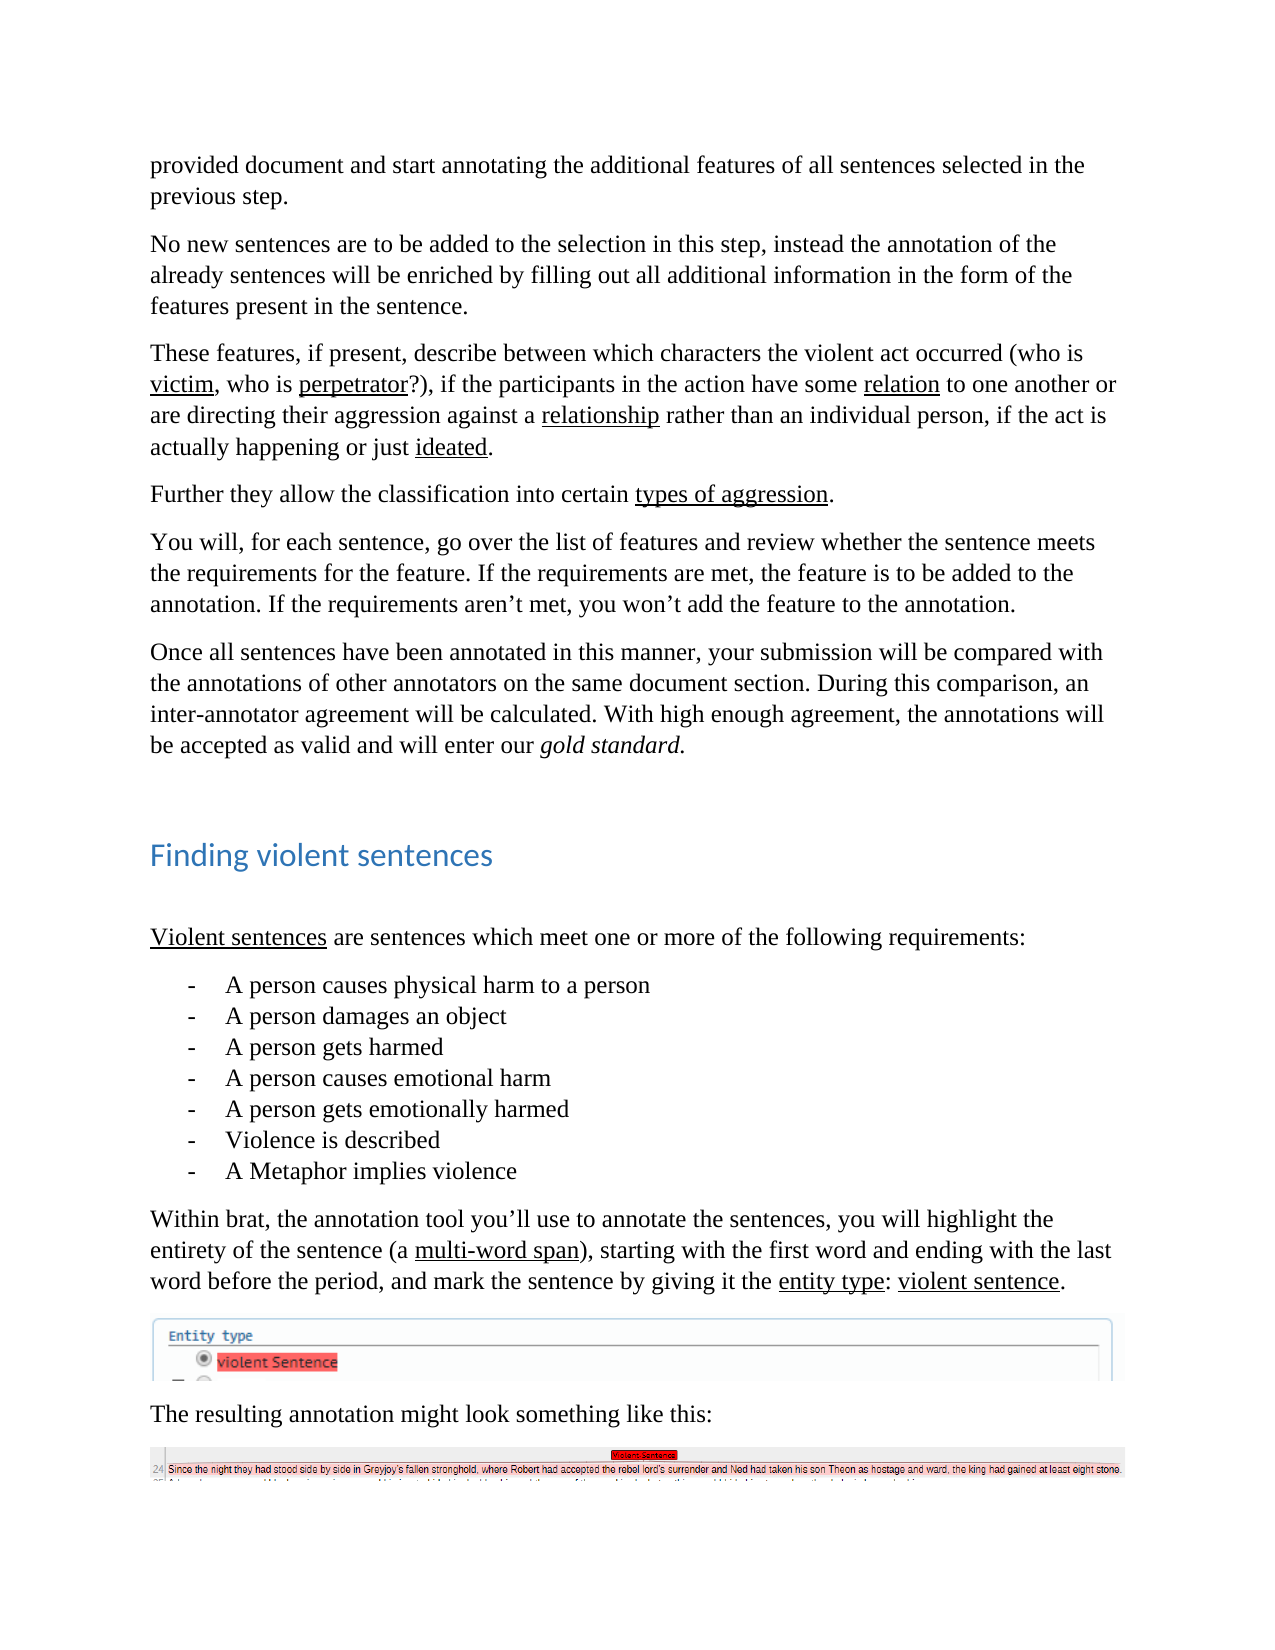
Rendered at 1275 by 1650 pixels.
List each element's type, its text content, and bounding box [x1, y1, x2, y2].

text Within brat, the annotation tool you’ll use to annotate the sentences, you will highlight the entirety of the sentence (a multi-word span), starting with the first word and ending with the last word before the period, and mark the sentence by giving it the entity type: violent sentence. [150, 1204, 1125, 1295]
text Once all sentences have been annotated in this manner, your submission will be compared with the annotations of other annotators on the same document section. During this comparison, an inter-annotator agreement will be calculated. With high enough agreement, the annotations will be accepted as valid and will enter our gold standard. [150, 637, 1125, 759]
text Further they allow the classification into certain types of aggression. [150, 479, 1125, 508]
text provided document and start annotating the additional features of all sentences selected in the previous step. [150, 150, 1125, 210]
list Violence is described [187, 1125, 1125, 1154]
picture [150, 1447, 1125, 1481]
text Violent sentences are sentences which meet one or more of the following requirements: [150, 922, 1125, 951]
list A Metaphor implies violence [187, 1156, 1125, 1185]
list A person damages an object [187, 1001, 1125, 1030]
text No new sentences are to be added to the selection in this step, instead the annotation of the already sentences will be enriched by filling out all additional information in the form of the features present in the sentence. [150, 229, 1125, 319]
text The resulting annotation might look something like this: [150, 1399, 1125, 1428]
list A person causes emotional harm [187, 1063, 1125, 1092]
list A person gets emotionally harmed [187, 1094, 1125, 1123]
picture [150, 1313, 1125, 1381]
list A person gets harmed [187, 1032, 1125, 1061]
subtitle Finding violent sentences [150, 834, 1125, 874]
list A person causes physical harm to a person [187, 970, 1125, 999]
text These features, if present, describe between which characters the violent act occurred (who is victim, who is perpetrator?), if the participants in the action have some relation to one another or are directing their aggression against a relationship rather than an individual person, if the act is actually happening or just ideated. [150, 338, 1125, 460]
text You will, for each sentence, go over the list of features and review whether the sentence meets the requirements for the feature. If the requirements are met, the feature is to be added to the annotation. If the requirements aren’t met, you won’t add the feature to the annotation. [150, 527, 1125, 618]
